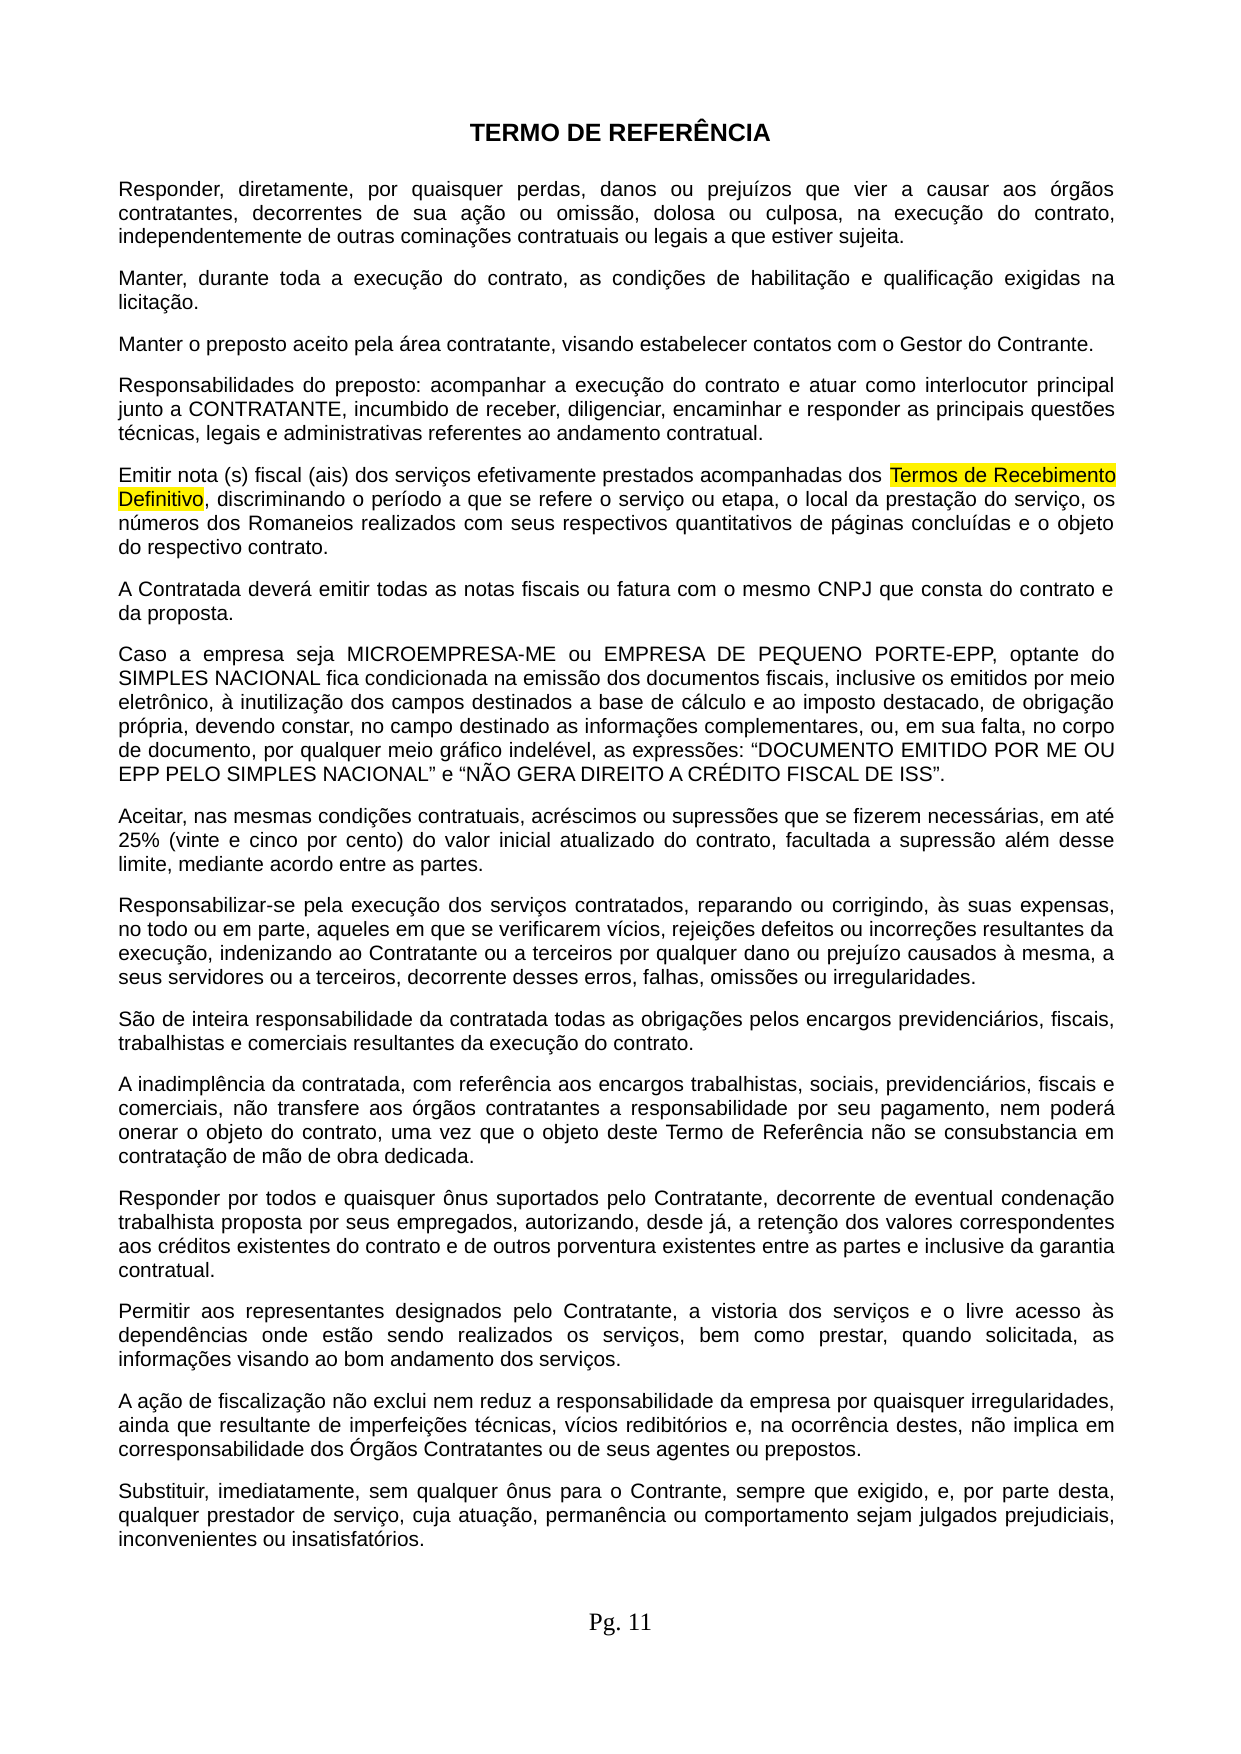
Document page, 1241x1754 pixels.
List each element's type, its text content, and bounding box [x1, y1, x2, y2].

text A inadimplência da contratada, com referência aos encargos trabalhistas, sociais, previdenciários, fiscais e comerciais, não transfere aos órgãos contratantes a responsabilidade por seu pagamento, nem poderá onerar o objeto do contrato, uma vez que o objeto deste Termo de Referência não se consubstancia em contratação de mão de obra dedicada. [118, 1072, 1116, 1168]
text Responder por todos e quaisquer ônus suportados pelo Contratante, decorrente de eventual condenação trabalhista proposta por seus empregados, autorizando, desde já, a retenção dos valores correspondentes aos créditos existentes do contrato e de outros porventura existentes entre as partes e inclusive da garantia contratual. [118, 1186, 1116, 1282]
text Caso a empresa seja MICROEMPRESA-ME ou EMPRESA DE PEQUENO PORTE-EPP, optante do SIMPLES NACIONAL fica condicionada na emissão dos documentos fiscais, inclusive os emitidos por meio eletrônico, à inutilização dos campos destinados a base de cálculo e ao imposto destacado, de obrigação própria, devendo constar, no campo destinado as informações complementares, ou, em sua falta, no corpo de documento, por qualquer meio gráfico indelével, as expressões: “DOCUMENTO EMITIDO POR ME OU EPP PELO SIMPLES NACIONAL” e “NÃO GERA DIREITO A CRÉDITO FISCAL DE ISS”. [118, 642, 1116, 786]
text Manter, durante toda a execução do contrato, as condições de habilitação e qualificação exigidas na licitação. [118, 266, 1116, 314]
text Responsabilidades do preposto: acompanhar a execução do contrato e atuar como interlocutor principal junto a CONTRATANTE, incumbido de receber, diligenciar, encaminhar e responder as principais questões técnicas, legais e administrativas referentes ao andamento contratual. [118, 373, 1116, 445]
text Aceitar, nas mesmas condições contratuais, acréscimos ou supressões que se fizerem necessárias, em até 25% (vinte e cinco por cento) do valor inicial atualizado do contrato, facultada a supressão além desse limite, mediante acordo entre as partes. [118, 803, 1116, 875]
text Substituir, imediatamente, sem qualquer ônus para o Contrante, sempre que exigido, e, por parte desta, qualquer prestador de serviço, cuja atuação, permanência ou comportamento sejam julgados prejudiciais, inconvenientes ou insatisfatórios. [118, 1478, 1116, 1550]
text Manter o preposto aceito pela área contratante, visando estabelecer contatos com o Gestor do Contrante. [118, 332, 1116, 356]
text Responder, diretamente, por quaisquer perdas, danos ou prejuízos que vier a causar aos órgãos contratantes, decorrentes de sua ação ou omissão, dolosa ou culposa, na execução do contrato, independentemente de outras cominações contratuais ou legais a que estiver sujeita. [118, 176, 1116, 248]
text Responsabilizar-se pela execução dos serviços contratados, reparando ou corrigindo, às suas expensas, no todo ou em parte, aqueles em que se verificarem vícios, rejeições defeitos ou incorreções resultantes da execução, indenizando ao Contratante ou a terceiros por qualquer dano ou prejuízo causados à mesma, a seus servidores ou a terceiros, decorrente desses erros, falhas, omissões ou irregularidades. [118, 893, 1116, 989]
text A Contratada deverá emitir todas as notas fiscais ou fatura com o mesmo CNPJ que consta do contrato e da proposta. [118, 576, 1116, 624]
text São de inteira responsabilidade da contratada todas as obrigações pelos encargos previdenciários, fiscais, trabalhistas e comerciais resultantes da execução do contrato. [118, 1007, 1116, 1054]
text Emitir nota (s) fiscal (ais) dos serviços efetivamente prestados acompanhadas dos Termos de Recebimento Definitivo, discriminando o período a que se refere o serviço ou etapa, o local da prestação do serviço, os números dos Romaneios realizados com seus respectivos quantitativos de páginas concluídas e o objeto do respectivo contrato. [118, 463, 1116, 559]
text Permitir aos representantes designados pelo Contratante, a vistoria dos serviços e o livre acesso às dependências onde estão sendo realizados os serviços, bem como prestar, quando solicitada, as informações visando ao bom andamento dos serviços. [118, 1299, 1116, 1371]
text A ação de fiscalização não exclui nem reduz a responsabilidade da empresa por quaisquer irregularidades, ainda que resultante de imperfeições técnicas, vícios redibitórios e, na ocorrência destes, não implica em corresponsabilidade dos Órgãos Contratantes ou de seus agentes ou prepostos. [118, 1389, 1116, 1461]
